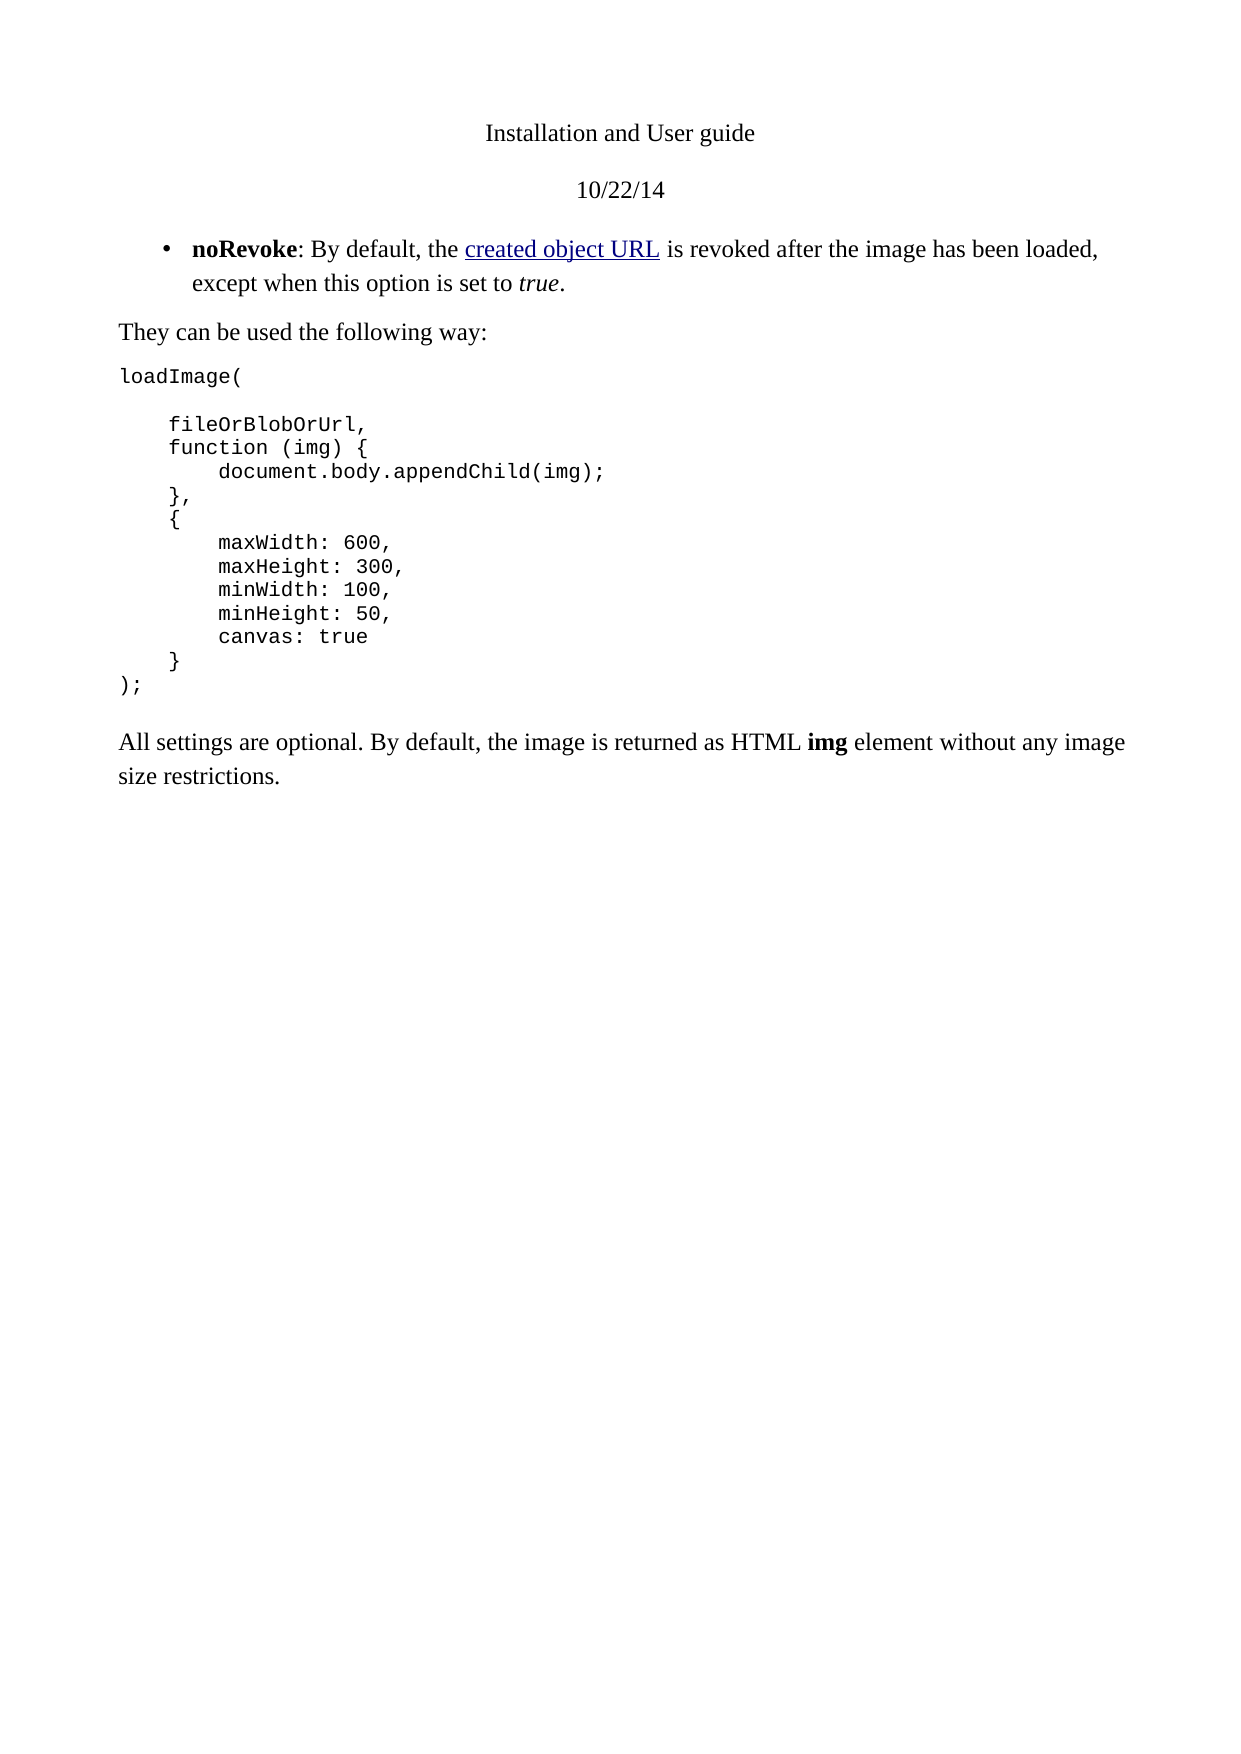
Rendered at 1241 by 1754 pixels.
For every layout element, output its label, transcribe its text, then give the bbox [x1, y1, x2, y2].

text maxWidth: 600, [118, 532, 1168, 556]
text minWidth: 100, [118, 579, 1168, 603]
text minHeight: 50, [118, 603, 1168, 627]
list noRevoke: By default, the created object URL is revoked after the image has been loaded, except when this option is set to true. [162, 234, 1168, 297]
text They can be used the following way: [118, 317, 1168, 346]
text { [118, 508, 1168, 532]
text maxHeight: 300, [118, 556, 1168, 579]
text }, [118, 485, 1168, 508]
text fileOrBlobOrUrl, [118, 414, 1168, 437]
text ); [118, 674, 1168, 697]
text } [118, 650, 1168, 674]
text All settings are optional. By default, the image is returned as HTML img element without any image size restrictions. [118, 727, 1168, 790]
text document.body.appendChild(img); [118, 461, 1168, 485]
text canvas: true [118, 627, 1168, 650]
text function (img) { [118, 437, 1168, 461]
text loadImage( [118, 366, 1168, 390]
